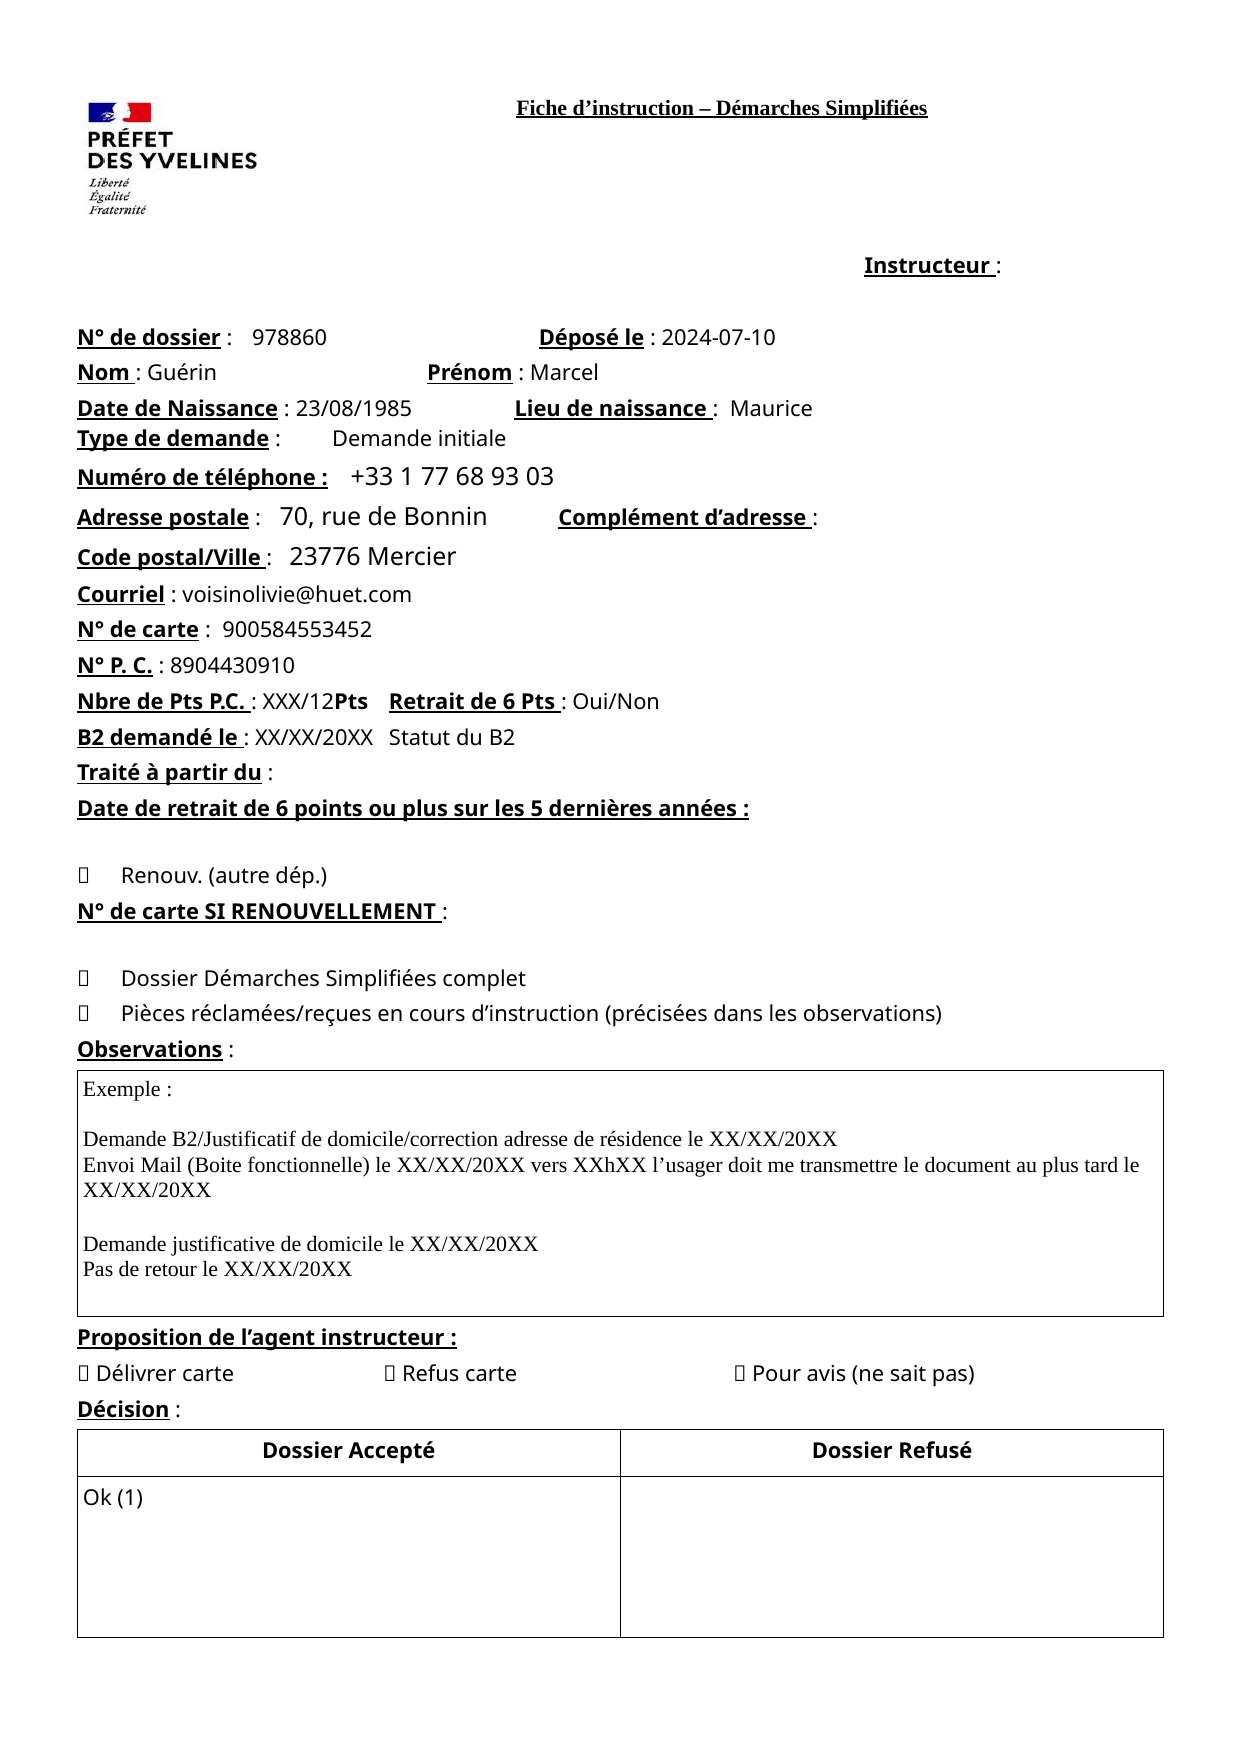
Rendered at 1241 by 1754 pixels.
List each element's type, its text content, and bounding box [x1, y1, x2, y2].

text Fiche d’instruction – Démarches Simplifiées [77, 94, 1163, 120]
text N° de dossier : 978860 Déposé le : 2024-07-10 [77, 322, 1163, 351]
text  Délivrer carte  Refus carte  Pour avis (ne sait pas) [77, 1358, 1163, 1388]
text Nom : Guérin Prénom : Marcel [77, 357, 1163, 387]
text  Pièces réclamées/reçues en cours d’instruction (précisées dans les observations) [77, 998, 1163, 1028]
text Nbre de Pts P.C. : XXX/12Pts Retrait de 6 Pts : Oui/Non [77, 686, 1163, 716]
text Date de Naissance : 23/08/1985 Lieu de naissance : Maurice Type de demande : Demande initiale [77, 393, 1163, 453]
text N° de carte SI RENOUVELLEMENT : [77, 896, 1163, 925]
table_header Dossier Accepté [78, 1430, 620, 1476]
text N° P. C. : 8904430910 [77, 650, 1163, 680]
table_header Exemple : Demande B2/Justificatif de domicile/correction adresse de résidence le XX/XX/20XX Envoi Mail (Boite fonctionnelle) le XX/XX/20XX vers XXhXX l’usager doit me transmettre le document au plus tard le XX/XX/20XX Demande justificative de domicile le XX/XX/20XX Pas de retour le XX/XX/20XX [78, 1071, 1163, 1316]
text Courriel : voisinolivie@huet.com [77, 579, 1163, 608]
picture [82, 97, 262, 218]
text N° de carte : 900584553452 [77, 614, 1163, 644]
text B2 demandé le : XX/XX/20XX Statut du B2 [77, 722, 1163, 751]
text Code postal/Ville : 23776 Mercier [77, 539, 1163, 573]
table_header Dossier Refusé [621, 1430, 1163, 1476]
text  Renouv. (autre dép.) [77, 860, 1163, 890]
text Instructeur : [821, 250, 1163, 280]
text Numéro de téléphone : +33 1 77 68 93 03 [77, 459, 1163, 493]
text Adresse postale : 70, rue de Bonnin Complément d’adresse : [77, 499, 1163, 533]
table_cell Ok (1) [78, 1477, 620, 1637]
text Décision : [77, 1393, 1163, 1423]
text Traité à partir du : [77, 757, 1163, 787]
text  Dossier Démarches Simplifiées complet [77, 962, 1163, 992]
text Date de retrait de 6 points ou plus sur les 5 dernières années : [77, 793, 1163, 823]
table_cell [621, 1477, 1163, 1637]
text Observations : [77, 1034, 1163, 1064]
text Proposition de l’agent instructeur : [77, 1322, 1163, 1352]
